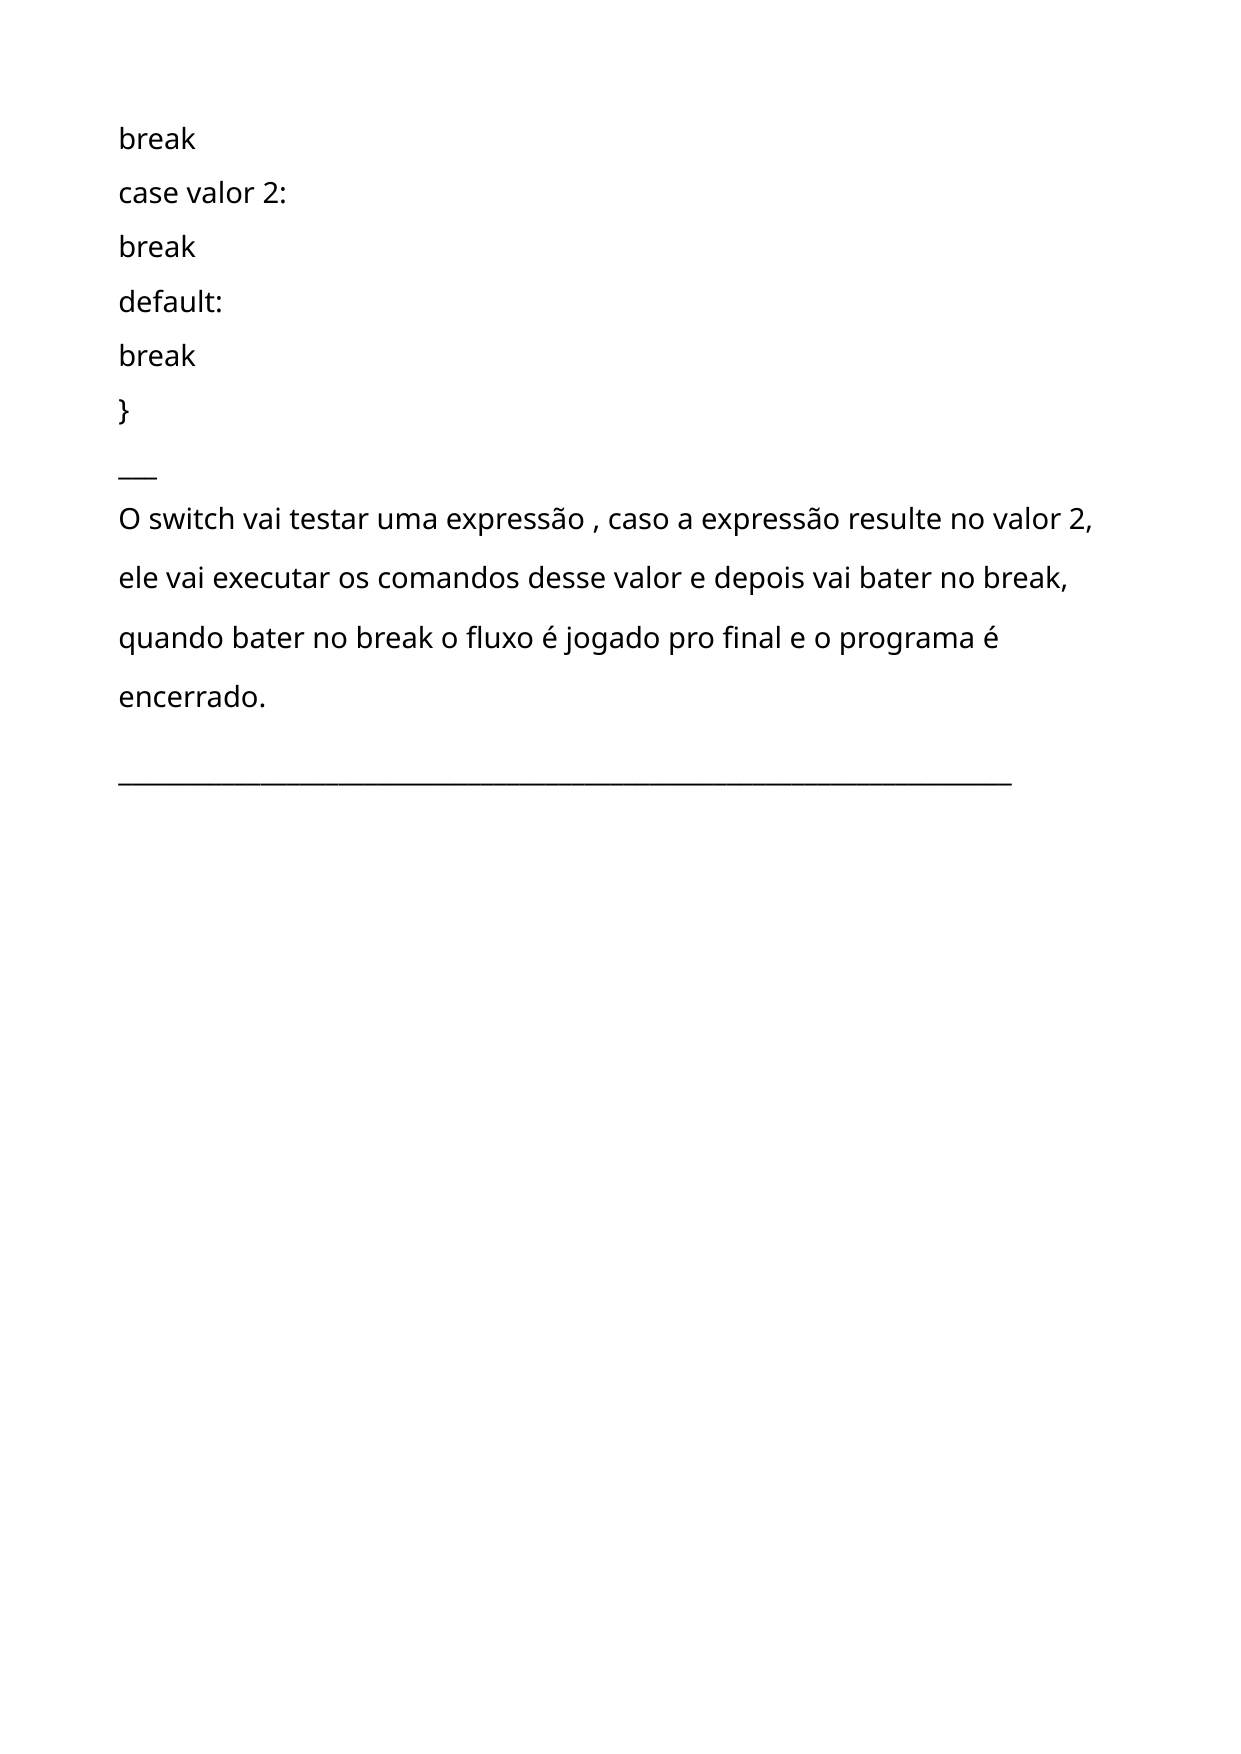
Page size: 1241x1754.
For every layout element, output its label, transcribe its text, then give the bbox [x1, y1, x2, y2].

text O switch vai testar uma expressão , caso a expressão resulte no valor 2, ele vai executar os comandos desse valor e depois vai bater no break, quando bater no break o fluxo é jogado pro final e o programa é encerrado. [118, 498, 1122, 716]
text _____________________________________________________________________ [118, 751, 1122, 790]
text case valor 2: [118, 172, 1122, 212]
text break [118, 118, 1122, 158]
text ___ [118, 444, 1122, 483]
text break [118, 227, 1122, 266]
text default: [118, 281, 1122, 321]
text break [118, 335, 1122, 375]
text } [118, 389, 1122, 429]
